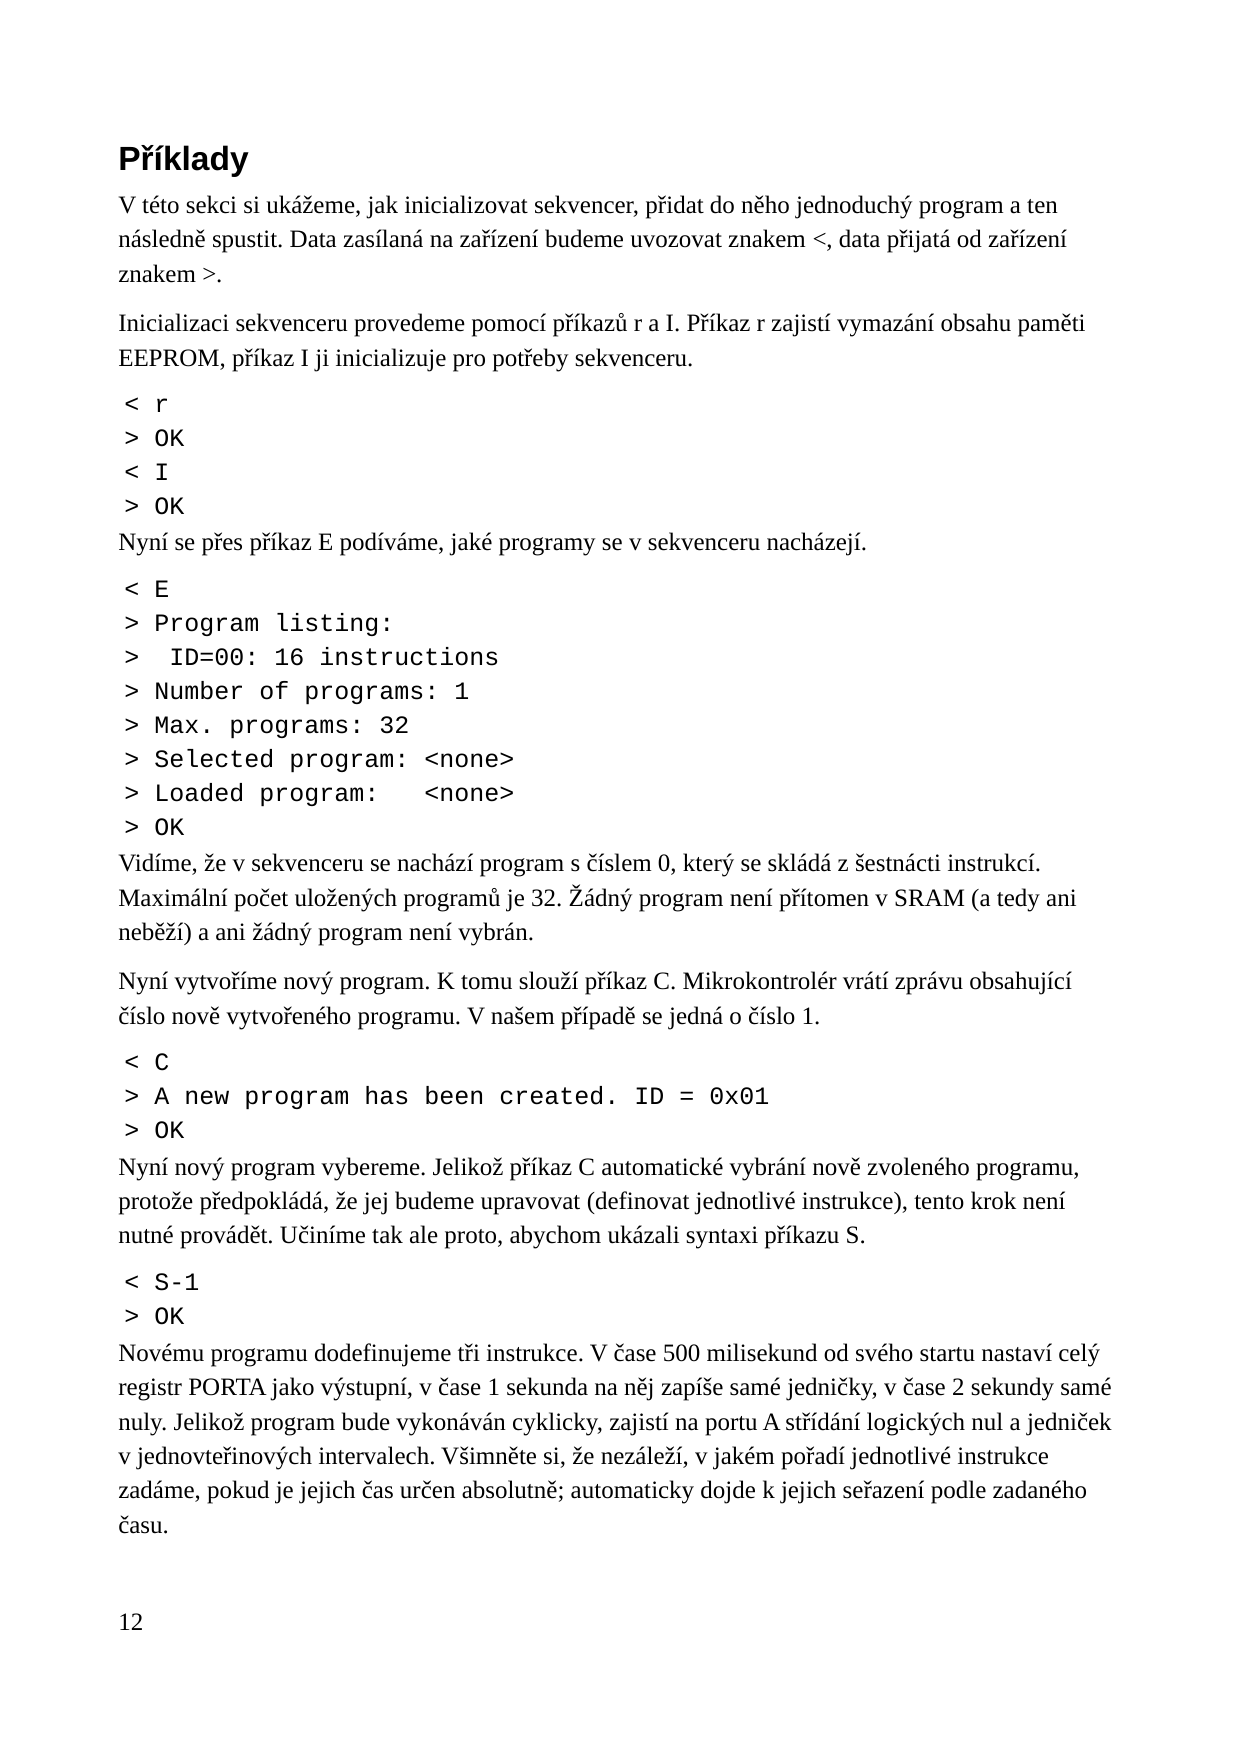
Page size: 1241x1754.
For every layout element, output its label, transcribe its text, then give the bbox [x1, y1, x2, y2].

text > ID=00: 16 instructions [124, 644, 1122, 673]
text > Loaded program: <none> [124, 780, 1122, 809]
text < r [124, 392, 1122, 420]
text Inicializaci sekvenceru provedeme pomocí příkazů r a I. Příkaz r zajistí vymazání obsahu paměti EEPROM, příkaz I ji inicializuje pro potřeby sekvenceru. [118, 308, 1122, 371]
text > OK [124, 1118, 1122, 1146]
text < C [124, 1050, 1122, 1078]
text > OK [124, 426, 1122, 454]
text > Max. programs: 32 [124, 712, 1122, 741]
text > Selected program: <none> [124, 746, 1122, 775]
text Nyní nový program vybereme. Jelikož příkaz C automatické vybrání nově zvoleného programu, protože předpokládá, že jej budeme upravovat (definovat jednotlivé instrukce), tento krok není nutné provádět. Učiníme tak ale proto, abychom ukázali syntaxi příkazu S. [118, 1152, 1122, 1249]
subtitle Příklady [118, 139, 1122, 178]
text Novému programu dodefinujeme tři instrukce. V čase 500 milisekund od svého startu nastaví celý registr PORTA jako výstupní, v čase 1 sekunda na něj zapíše samé jedničky, v čase 2 sekundy samé nuly. Jelikož program bude vykonáván cyklicky, zajistí na portu A střídání logických nul a jedniček v jednovteřinových intervalech. Všimněte si, že nezáleží, v jakém pořadí jednotlivé instrukce zadáme, pokud je jejich čas určen absolutně; automaticky dojde k jejich seřazení podle zadaného času. [118, 1338, 1122, 1539]
text Nyní vytvoříme nový program. K tomu slouží příkaz C. Mikrokontrolér vrátí zprávu obsahující číslo nově vytvořeného programu. V našem případě se jedná o číslo 1. [118, 966, 1122, 1029]
text < S-1 [124, 1270, 1122, 1298]
text V této sekci si ukážeme, jak inicializovat sekvencer, přidat do něho jednoduchý program a ten následně spustit. Data zasílaná na zařízení budeme uvozovat znakem <, data přijatá od zařízení znakem >. [118, 190, 1122, 288]
text > OK [124, 1304, 1122, 1332]
text Nyní se přes příkaz E podíváme, jaké programy se v sekvenceru nacházejí. [118, 527, 1122, 556]
text > Program listing: [124, 611, 1122, 639]
text > OK [124, 814, 1122, 843]
text < I [124, 459, 1122, 488]
text Vidíme, že v sekvenceru se nachází program s číslem 0, který se skládá z šestnácti instrukcí. Maximální počet uložených programů je 32. Žádný program není přítomen v SRAM (a tedy ani neběží) a ani žádný program není vybrán. [118, 848, 1122, 946]
text < E [124, 577, 1122, 605]
text > A new program has been created. ID = 0x01 [124, 1084, 1122, 1112]
text > OK [124, 493, 1122, 522]
text > Number of programs: 1 [124, 678, 1122, 707]
